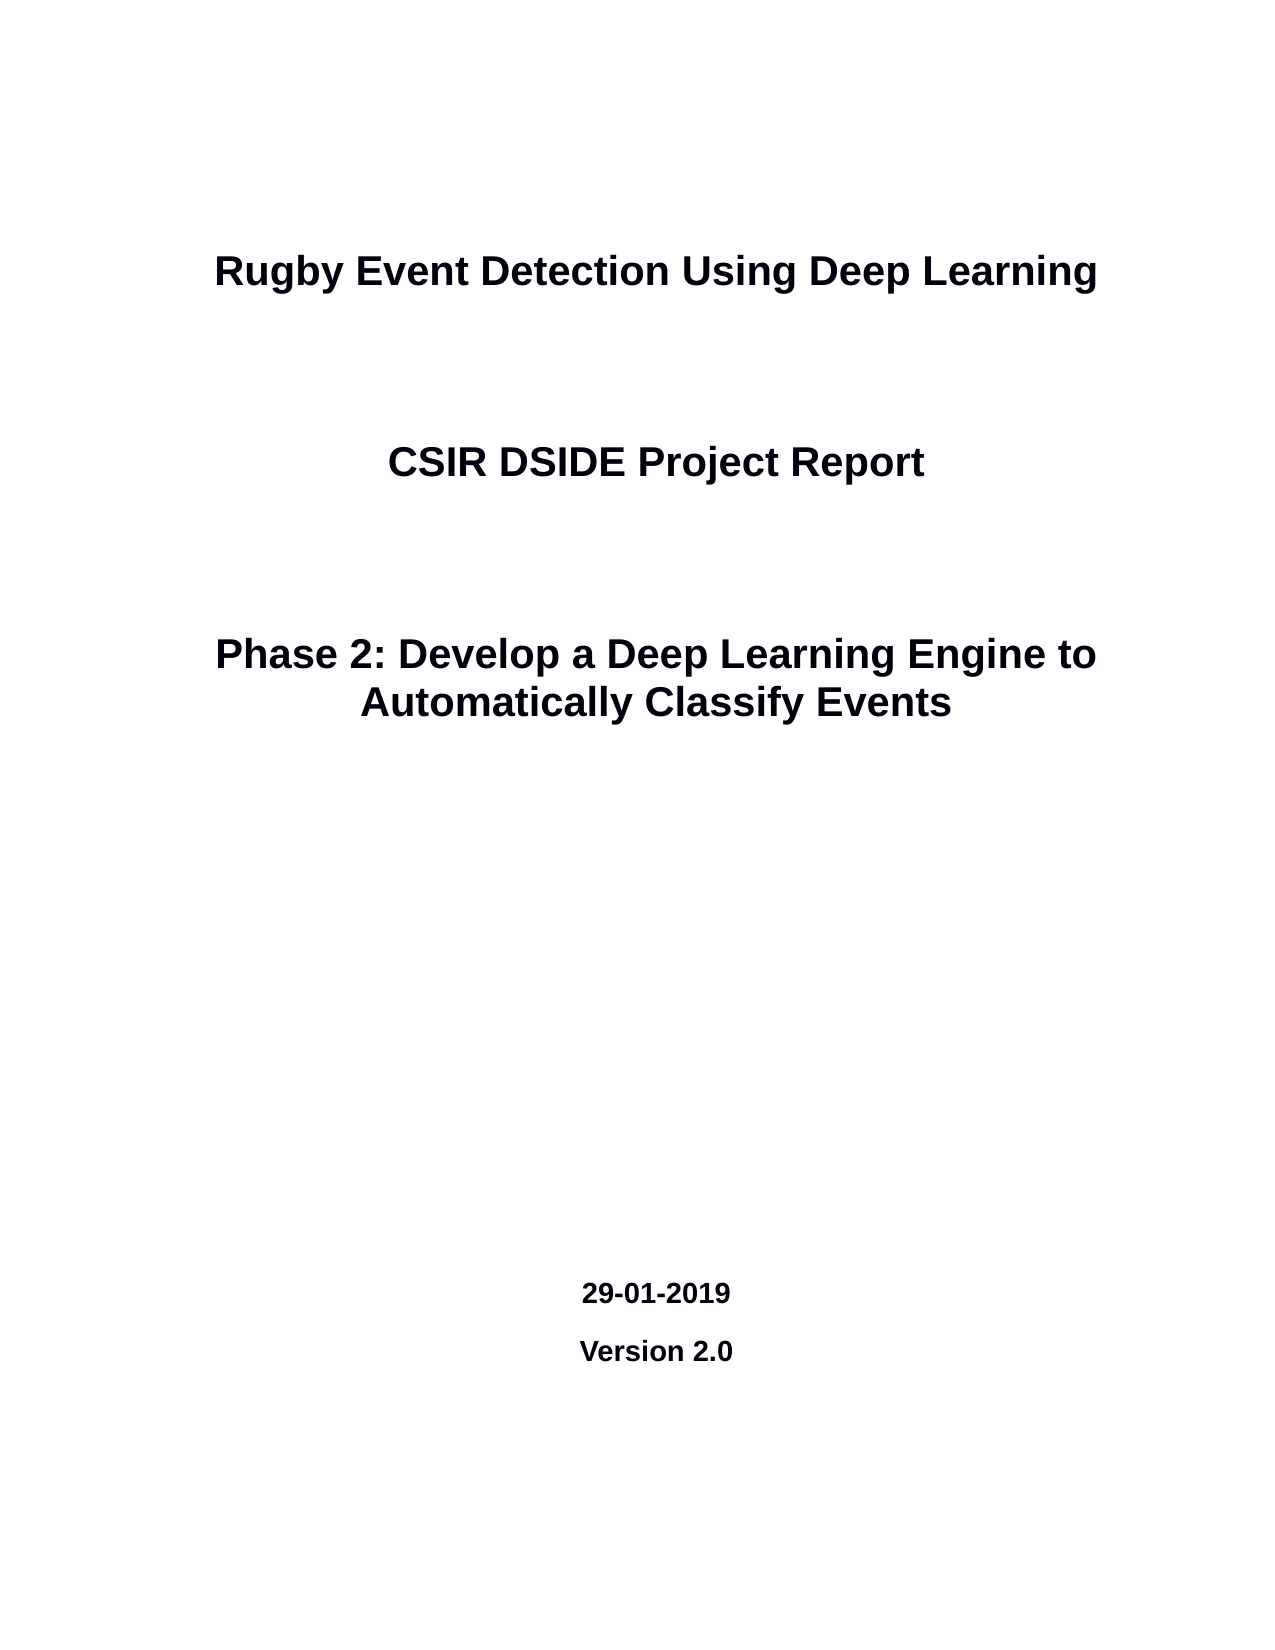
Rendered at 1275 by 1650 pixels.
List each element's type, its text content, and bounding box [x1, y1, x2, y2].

text Version 2.0 [187, 1333, 1125, 1367]
text Phase 2: Develop a Deep Learning Engine to Automatically Classify Events [187, 629, 1125, 725]
text CSIR DSIDE Project Report [187, 437, 1125, 485]
text 29-01-2019 [187, 1276, 1125, 1309]
text Rugby Event Detection Using Deep Learning [187, 246, 1125, 294]
